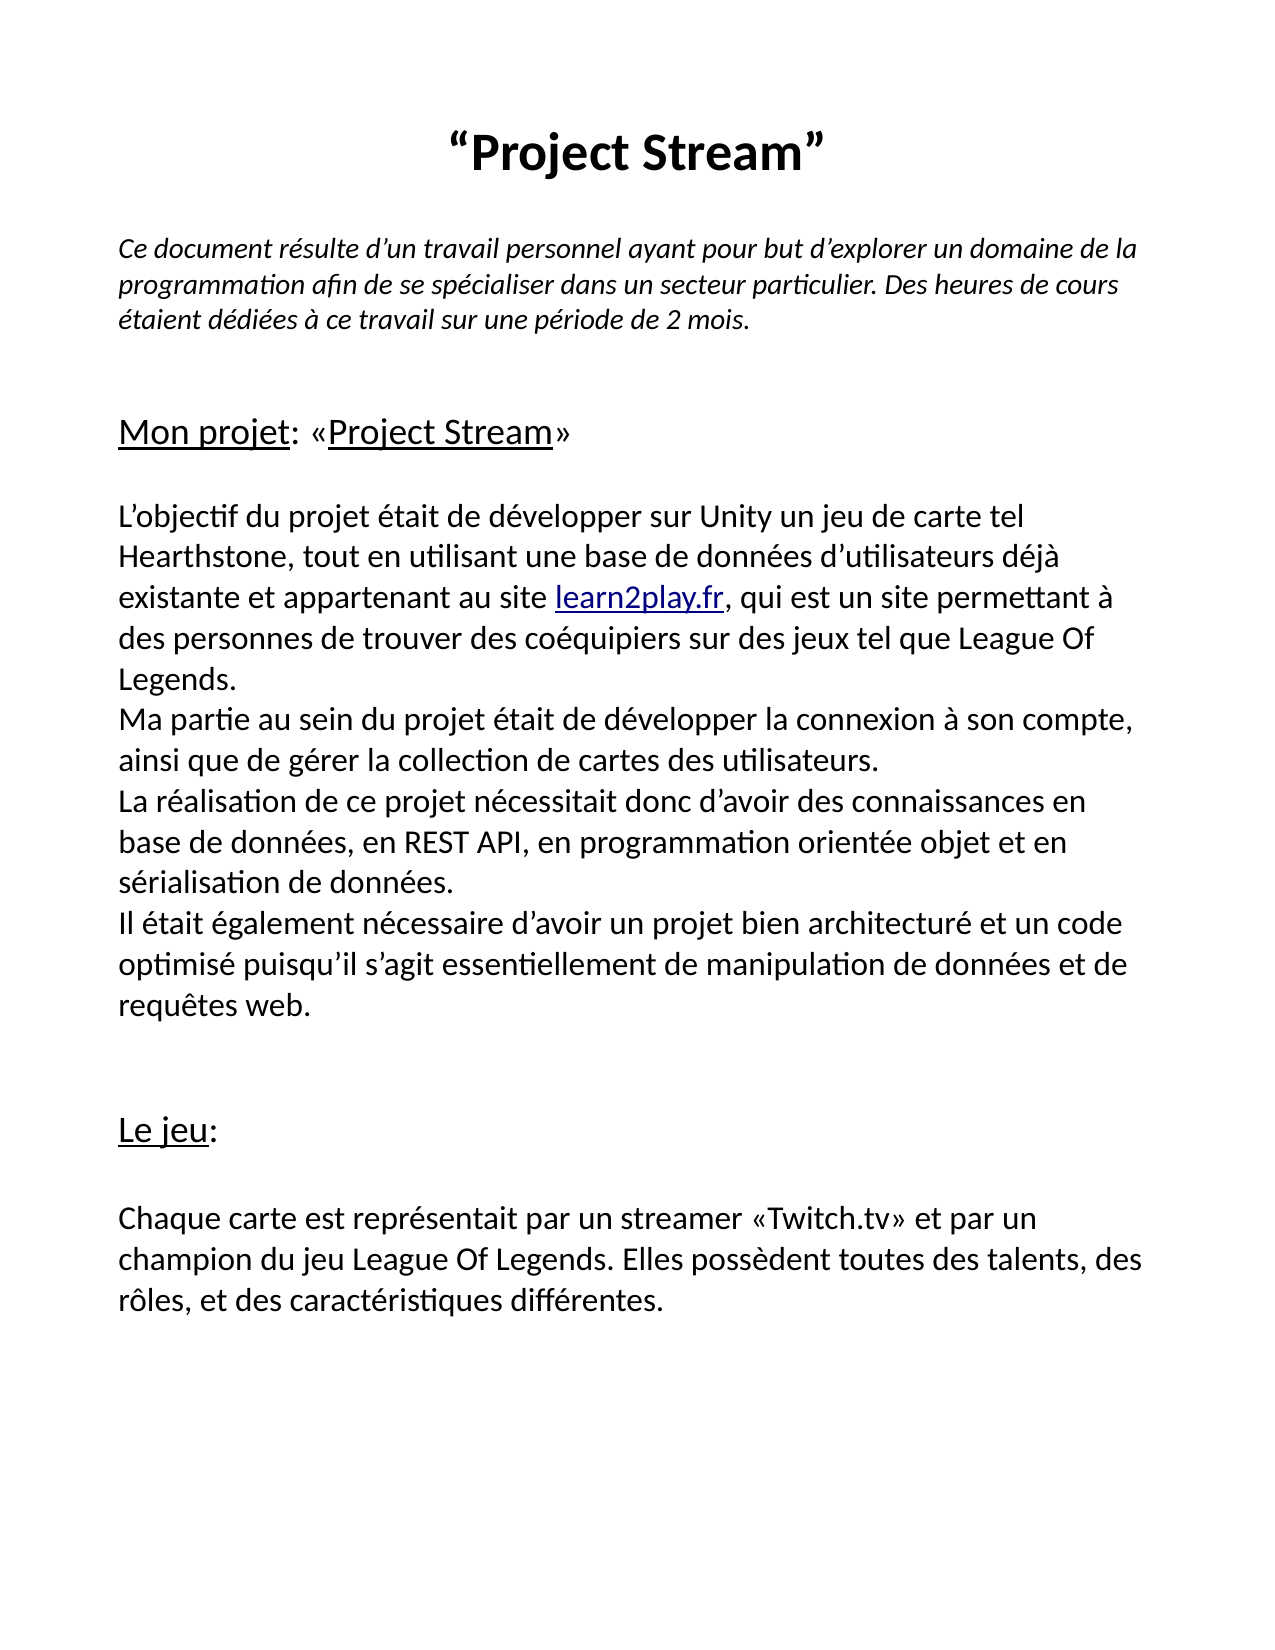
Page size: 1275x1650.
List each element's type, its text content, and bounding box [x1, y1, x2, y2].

text “Project Stream” [118, 118, 1157, 184]
text Ma partie au sein du projet était de développer la connexion à son compte, ainsi que de gérer la collection de cartes des utilisateurs. [118, 698, 1157, 780]
text Mon projet: «Project Stream» [118, 408, 1157, 454]
text Le jeu: [118, 1106, 1157, 1152]
text Ce document résulte d’un travail personnel ayant pour but d’explorer un domaine de la programmation afin de se spécialiser dans un secteur particulier. Des heures de cours étaient dédiées à ce travail sur une période de 2 mois. [118, 230, 1157, 337]
text L’objectif du projet était de développer sur Unity un jeu de carte tel Hearthstone, tout en utilisant une base de données d’utilisateurs déjà existante et appartenant au site learn2play.fr, qui est un site permettant à des personnes de trouver des coéquipiers sur des jeux tel que League Of Legends. [118, 495, 1157, 698]
text La réalisation de ce projet nécessitait donc d’avoir des connaissances en base de données, en REST API, en programmation orientée objet et en sérialisation de données. Il était également nécessaire d’avoir un projet bien architecturé et un code optimisé puisqu’il s’agit essentiellement de manipulation de données et de requêtes web. [118, 780, 1157, 1024]
text Chaque carte est représentait par un streamer «Twitch.tv» et par un champion du jeu League Of Legends. Elles possèdent toutes des talents, des rôles, et des caractéristiques différentes. [118, 1197, 1157, 1319]
